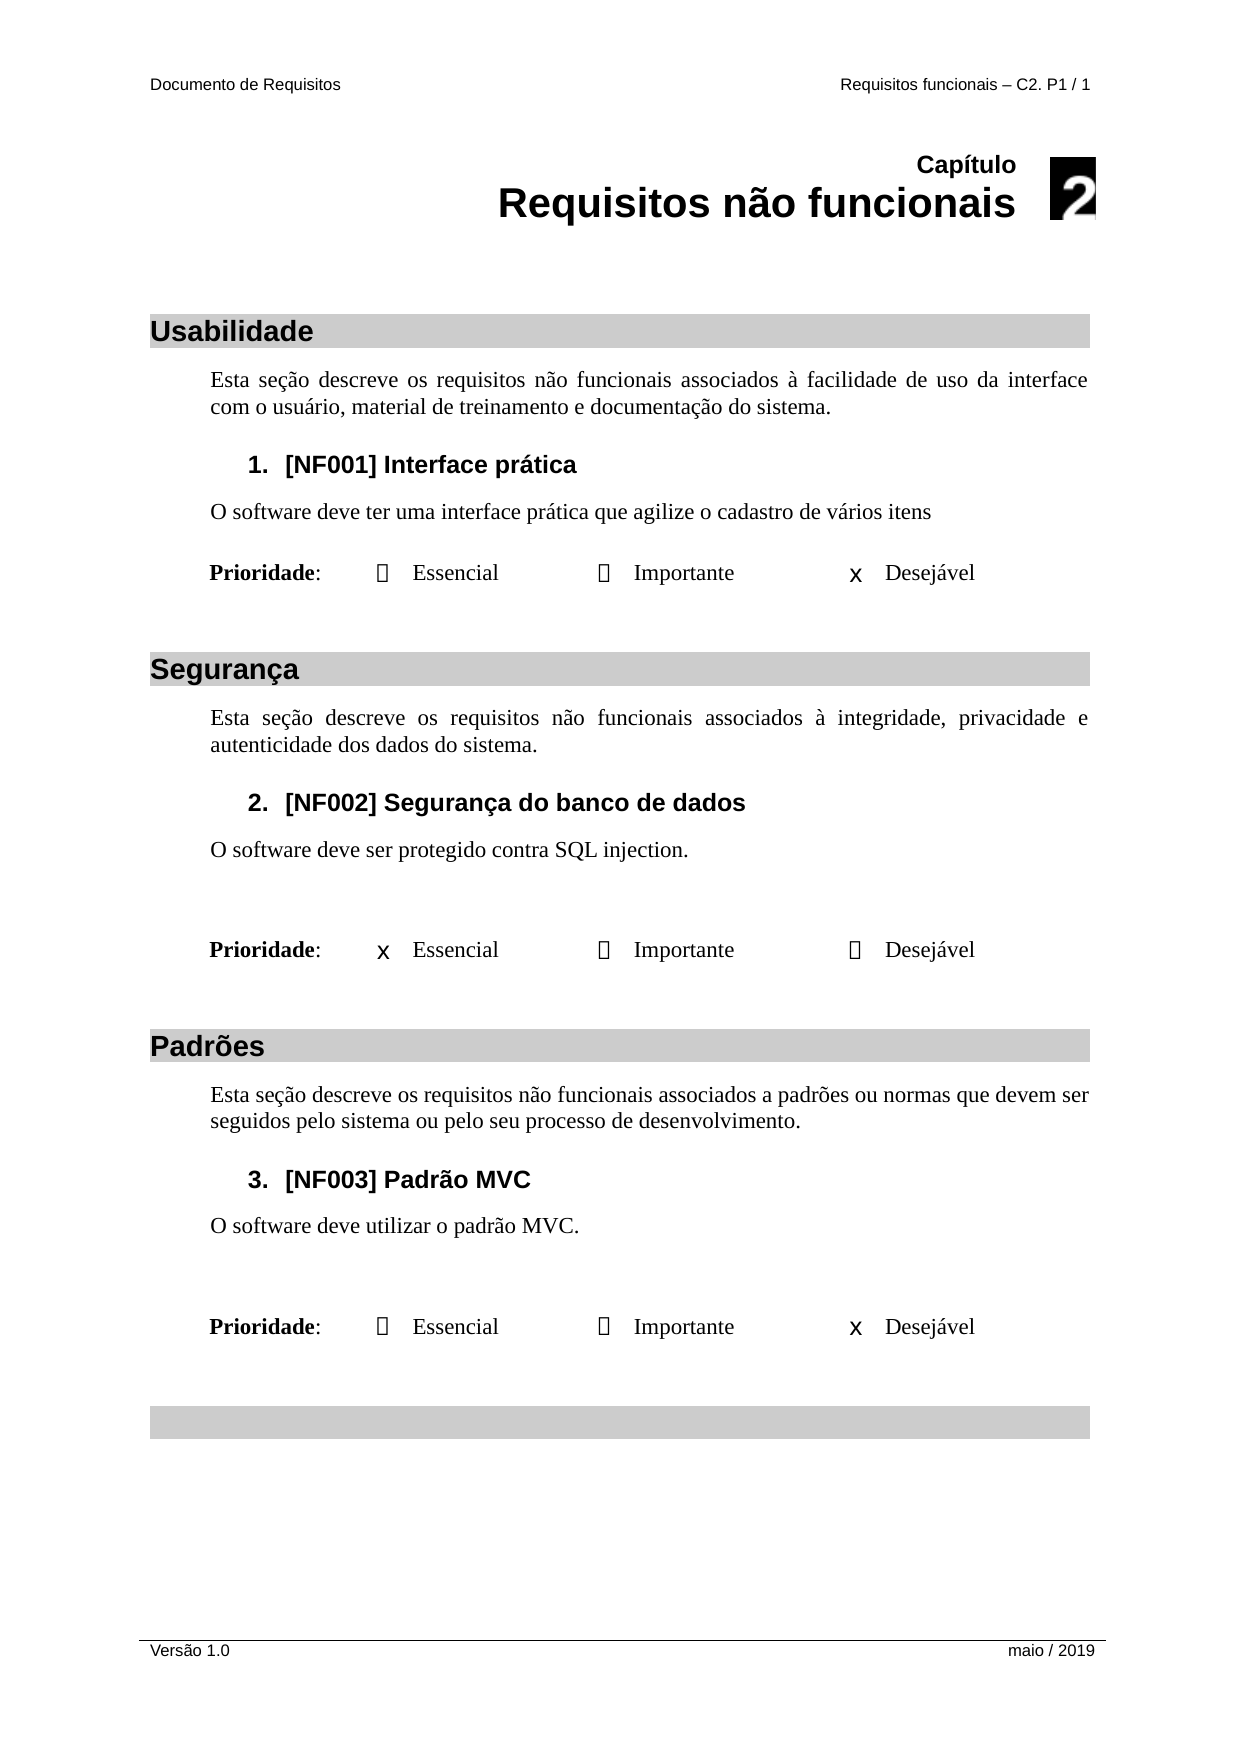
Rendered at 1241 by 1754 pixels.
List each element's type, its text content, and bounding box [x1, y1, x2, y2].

table_header x [829, 531, 873, 614]
list [NF002] Segurança do banco de dados [248, 788, 1090, 817]
table_header  [578, 907, 622, 991]
table_header  [578, 1284, 622, 1368]
text O software deve utilizar o padrão MVC. [210, 1213, 1090, 1239]
table_header Desejável [874, 531, 1017, 614]
table_header Desejável [874, 907, 1021, 991]
text Esta seção descreve os requisitos não funcionais associados a padrões ou normas que devem ser seguidos pelo sistema ou pelo seu processo de desenvolvimento. [210, 1081, 1090, 1134]
table_header Essencial [401, 531, 578, 614]
text Capítulo [150, 150, 1090, 179]
table_header Importante [623, 907, 829, 991]
table_header  [357, 531, 401, 614]
list [NF001] Interface prática [248, 450, 1090, 479]
table_header  [829, 907, 873, 991]
text O software deve ser protegido contra SQL injection. [210, 836, 1090, 862]
table_header Importante [623, 1284, 829, 1368]
table_header Essencial [401, 1284, 578, 1368]
text Esta seção descreve os requisitos não funcionais associados à facilidade de uso da interface com o usuário, material de treinamento e documentação do sistema. [210, 366, 1090, 419]
table_header Desejável [874, 1284, 1021, 1368]
table_header  [357, 1284, 401, 1368]
list [NF003] Padrão MVC [248, 1165, 1090, 1194]
subtitle Usabilidade [150, 314, 1090, 348]
text O software deve ter uma interface prática que agilize o cadastro de vários itens [210, 498, 1090, 524]
table_header Essencial [401, 907, 578, 991]
subtitle Requisitos não funcionais [150, 179, 1090, 227]
text Esta seção descreve os requisitos não funcionais associados à integridade, privacidade e autenticidade dos dados do sistema. [210, 704, 1090, 757]
table_header Prioridade: [194, 531, 357, 614]
subtitle Padrões [150, 1029, 1090, 1062]
table_header x [357, 907, 401, 991]
table_header Prioridade: [194, 907, 357, 991]
table_header Prioridade: [194, 1284, 357, 1368]
table_header x [829, 1284, 873, 1368]
table_header Importante [623, 531, 829, 614]
subtitle Segurança [150, 652, 1090, 686]
table_header  [578, 531, 622, 614]
